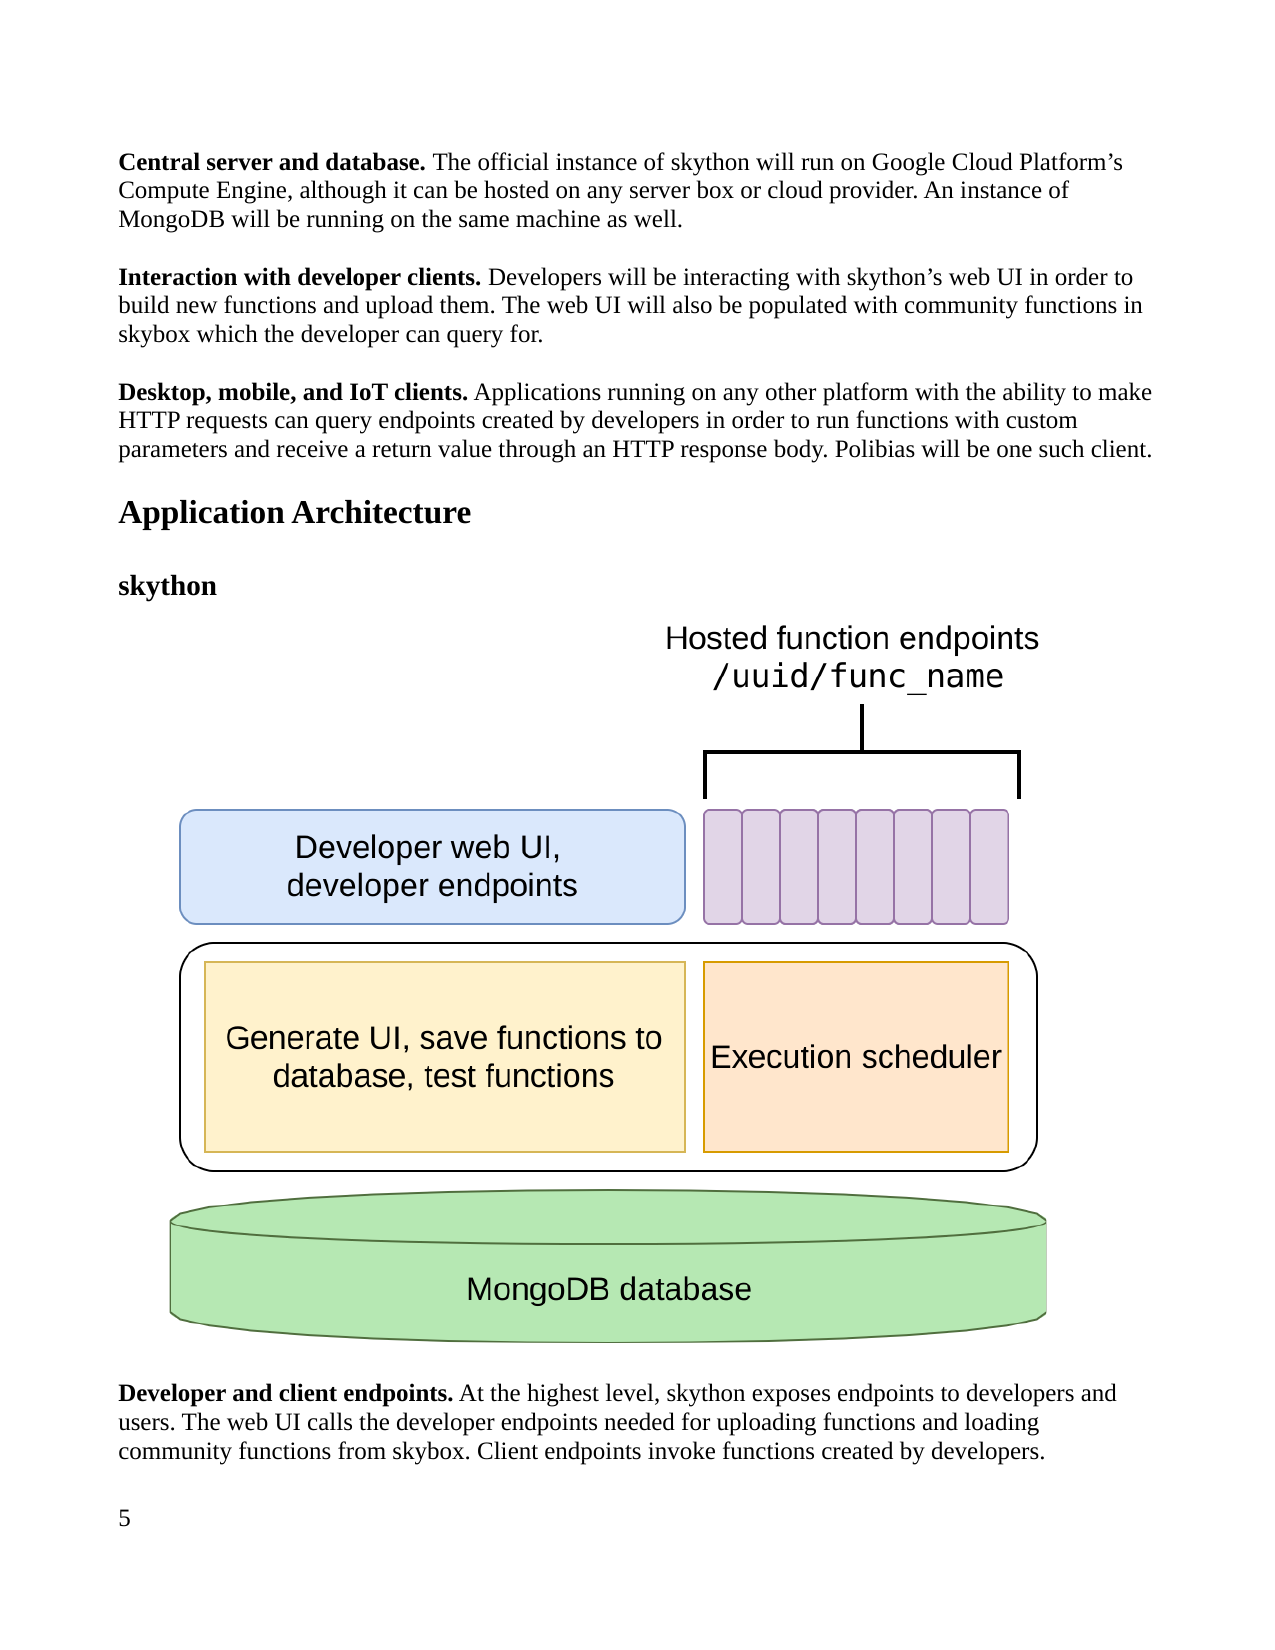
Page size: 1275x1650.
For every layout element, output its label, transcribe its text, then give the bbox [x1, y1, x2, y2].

text Developer and client endpoints. At the highest level, skython exposes endpoints to developers and users. The web UI calls the developer endpoints needed for uploading functions and loading community functions from skybox. Client endpoints invoke functions created by developers. [118, 1378, 1157, 1464]
text skython [118, 568, 1157, 602]
text Application Architecture [118, 492, 1157, 530]
text Interaction with developer clients. Developers will be interacting with skython’s web UI in order to build new functions and upload them. The web UI will also be populated with community functions in skybox which the developer can query for. [118, 262, 1157, 348]
picture [169, 618, 1047, 1343]
text Central server and database. The official instance of skython will run on Google Cloud Platform’s Compute Engine, although it can be hosted on any server box or cloud provider. An instance of MongoDB will be running on the same machine as well. [118, 147, 1157, 233]
text Desktop, mobile, and IoT clients. Applications running on any other platform with the ability to make HTTP requests can query endpoints created by developers in order to run functions with custom parameters and receive a return value through an HTTP response body. Polibias will be one such client. [118, 377, 1157, 463]
